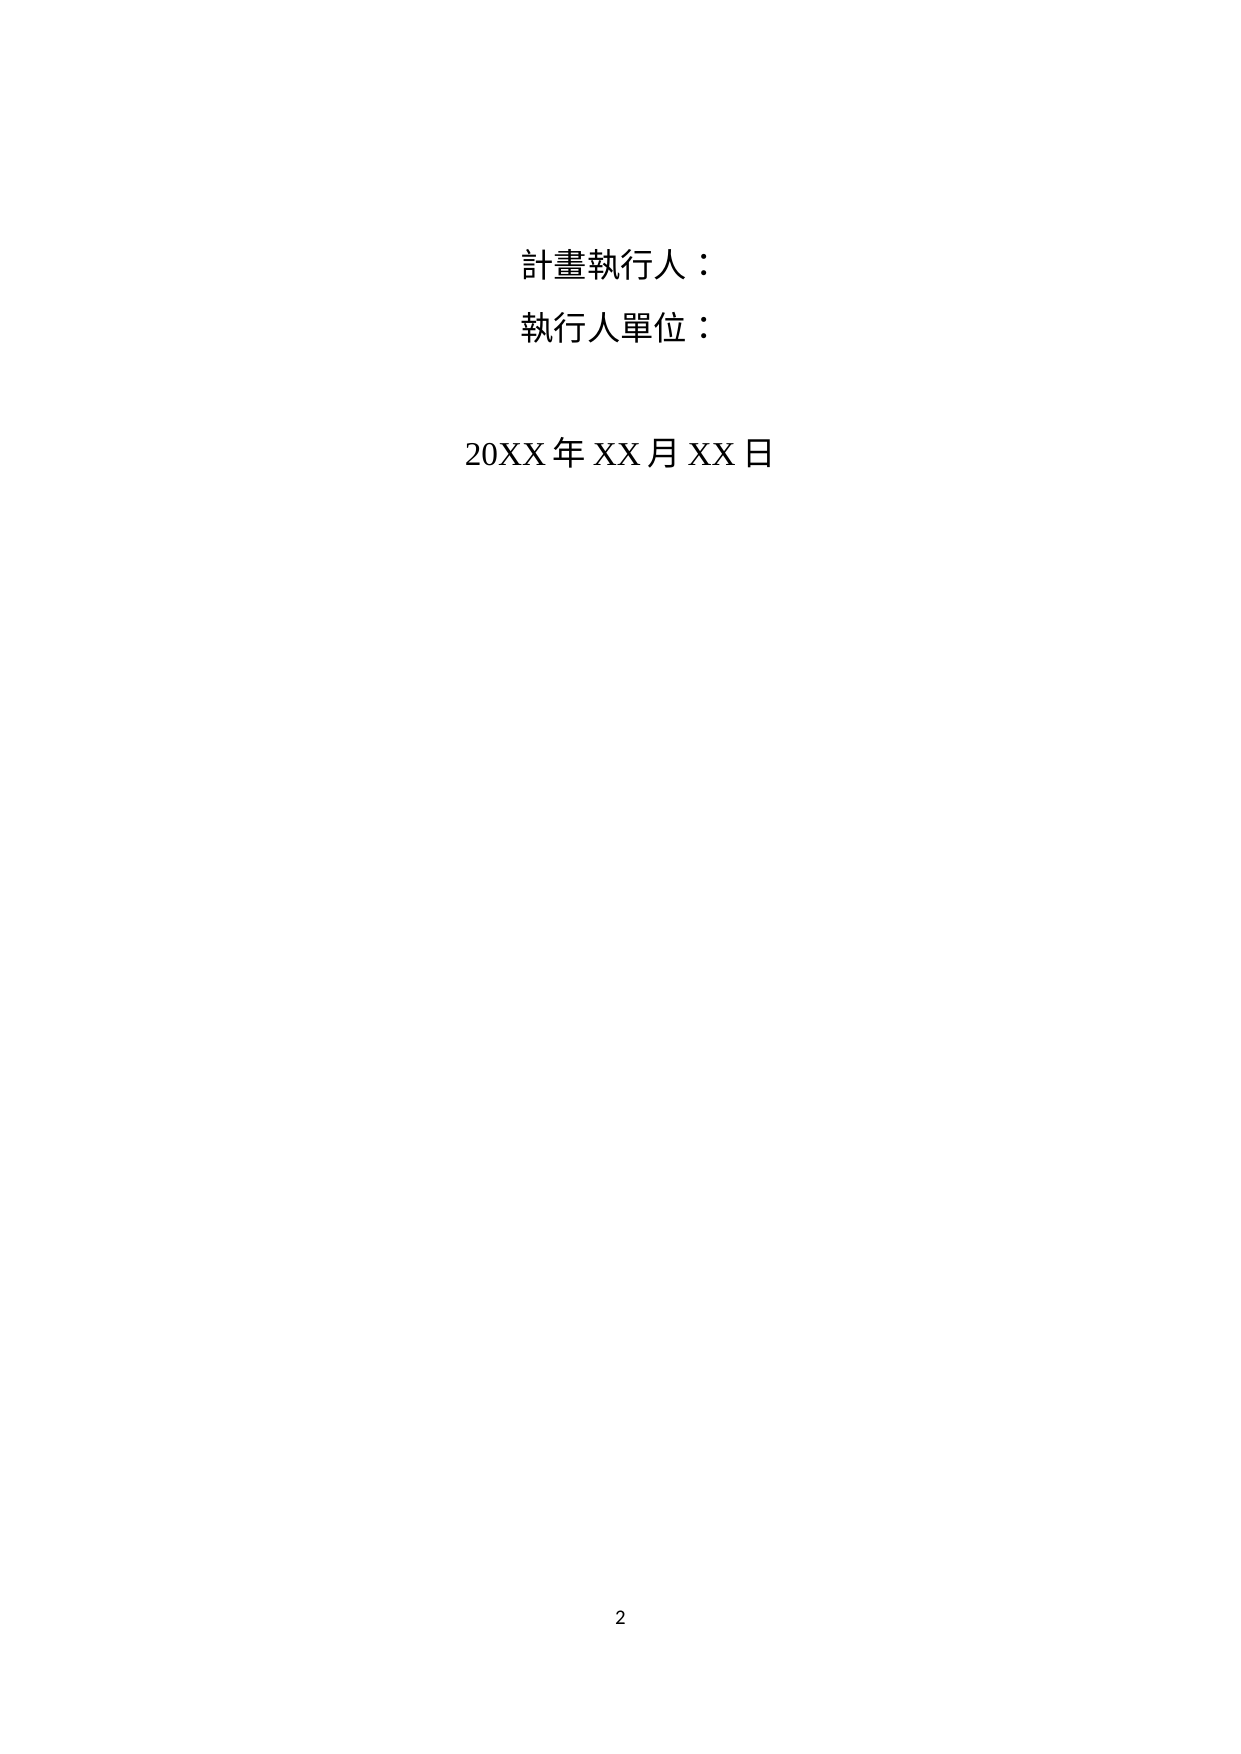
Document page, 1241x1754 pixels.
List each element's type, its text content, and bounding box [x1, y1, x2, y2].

text 執行人單位： [187, 284, 1053, 346]
text 計畫執行人： [187, 221, 1053, 284]
text 20XX年XX月XX日 [187, 409, 1053, 471]
